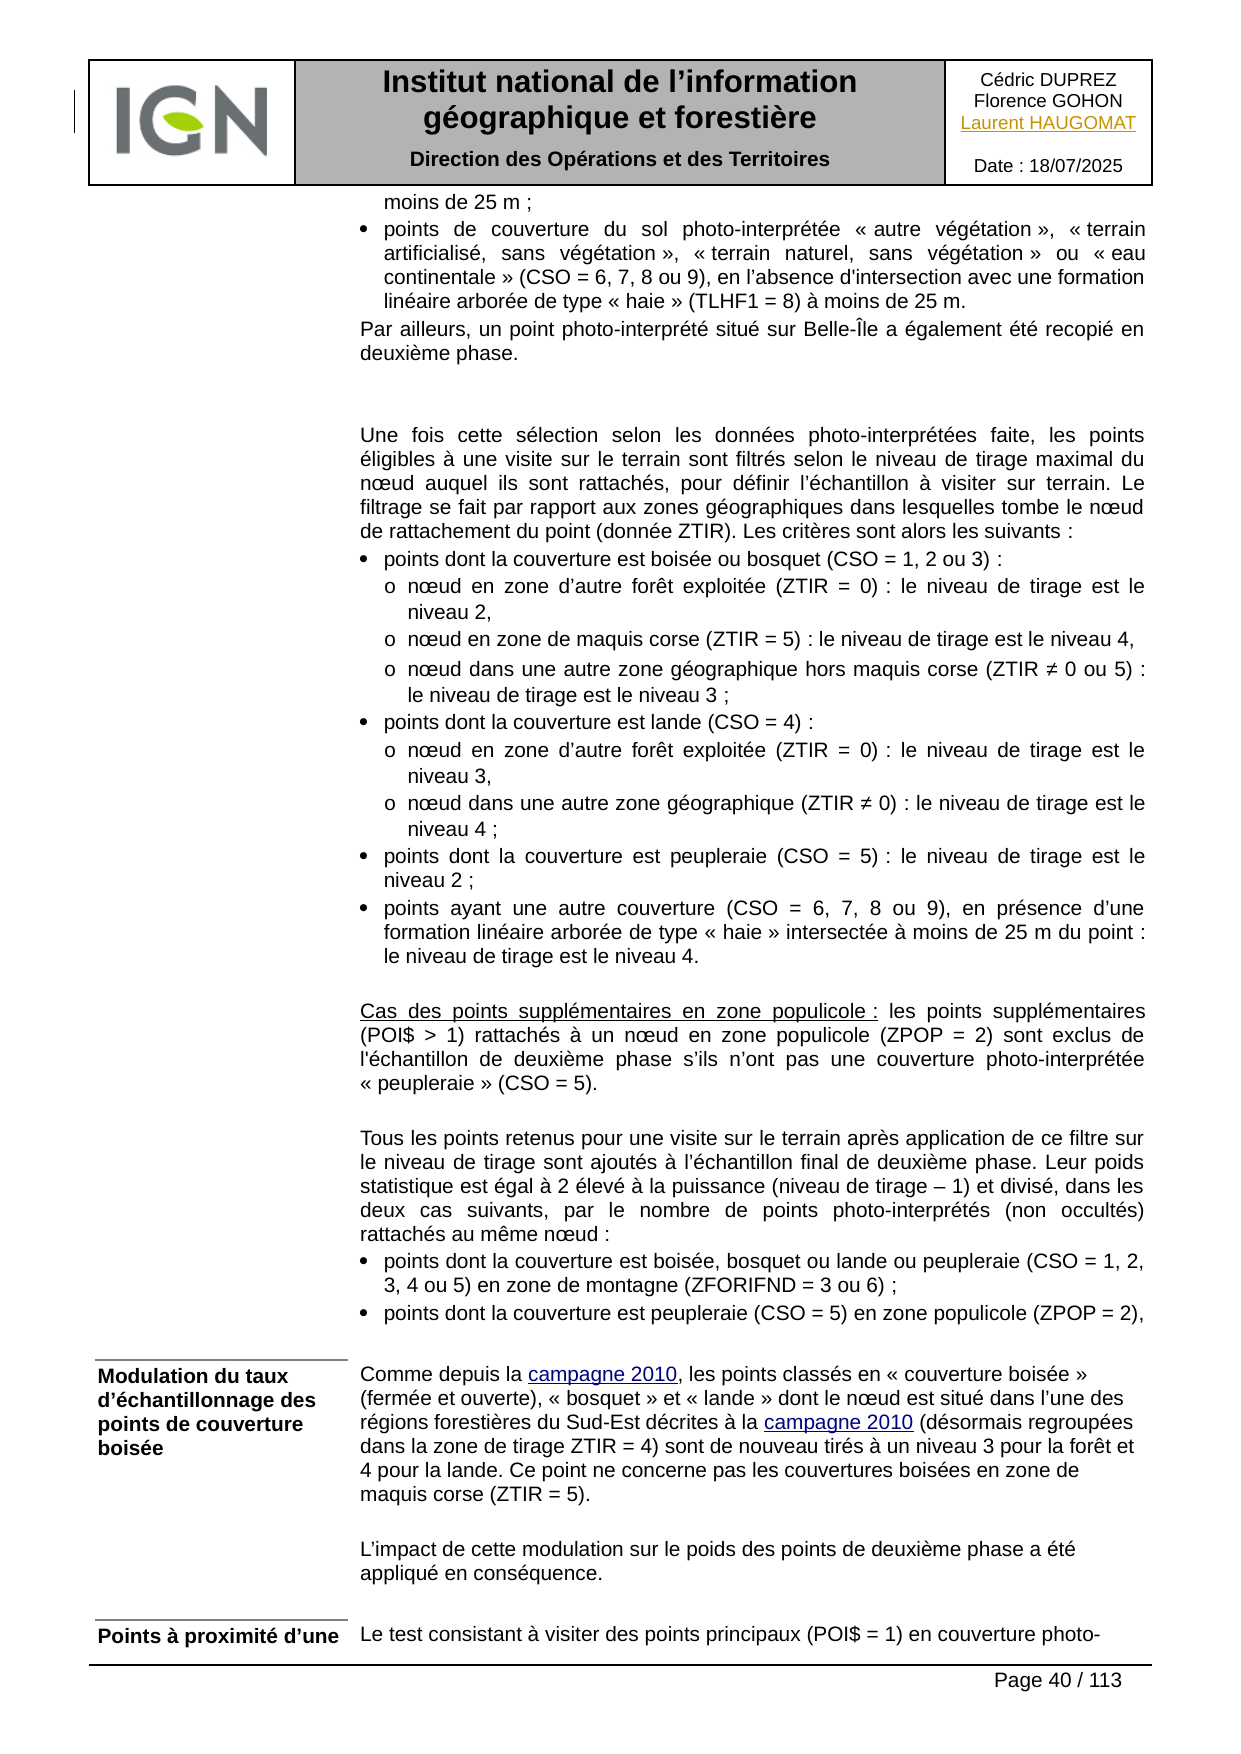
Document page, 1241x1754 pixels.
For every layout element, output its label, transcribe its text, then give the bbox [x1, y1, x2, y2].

table_cell Points à proximité d’une [89, 1618, 354, 1657]
table_cell Modulation du taux d’échantillonnage des points de couverture boisée [89, 1358, 354, 1618]
table_cell Comme depuis la campagne 2010, les points classés en « couverture boisée » (fermée et ouverte), « bosquet » et « lande » dont le nœud est situé dans l’une des régions forestières du Sud-Est décrites à la campagne 2010 (désormais regroupées dans la zone de tirage ZTIR = 4) sont de nouveau tirés à un niveau 3 pour la forêt et 4 pour la lande. Ce point ne concerne pas les couvertures boisées en zone de maquis corse (ZTIR = 5). L’impact de cette modulation sur le poids des points de deuxième phase a été appliqué en conséquence. [354, 1358, 1152, 1618]
picture [91, 62, 293, 180]
table_cell Le test consistant à visiter des points principaux (POI$ = 1) en couverture photo- [354, 1618, 1152, 1657]
table_cell [89, 186, 354, 1358]
table_cell Tous les points qui répondent à au moins un des critères suivants à l’issue de la photo-interprétation sont conservés avec leur poids statistique de première phase dans l’échantillon final de deuxième phase. L’information finale sur ces points (couverture, utilisation, etc.) est celle issue de la photo-interprétation : points occultés (OCC = 0) ; points dont l’utilisation du sol photo-interprétée est « récréation, habitat » (UTO = 2) ; points de couverture du sol photo-interprétée « lande » (CSO = 4) rattachés à un nœud est en zone de basse ou haute montagne (ZFORIFND = 3 ou 6) et dont l’altitude du nœud ouest est supérieure à 1700 m (ZP ≥ 1700 m), en l’absence d'intersection avec une formation linéaire arborée de type « haie » (TLHF1 = 8) à moins de 25 m ; points de couverture du sol photo-interprétée « autre végétation », « terrain artificialisé, sans végétation », « terrain naturel, sans végétation » ou « eau continentale » (CSO = 6, 7, 8 ou 9), en l’absence d'intersection avec une formation linéaire arborée de type « haie » (TLHF1 = 8) à moins de 25 m. Par ailleurs, un point photo-interprété situé sur Belle-Île a également été recopié en deuxième phase. Une fois cette sélection selon les données photo-interprétées faite, les points éligibles à une visite sur le terrain sont filtrés selon le niveau de tirage maximal du nœud auquel ils sont rattachés, pour définir l’échantillon à visiter sur terrain. Le filtrage se fait par rapport aux zones géographiques dans lesquelles tombe le nœud de rattachement du point (donnée ZTIR). Les critères sont alors les suivants : points dont la couverture est boisée ou bosquet (CSO = 1, 2 ou 3) : nœud en zone d’autre forêt exploitée (ZTIR = 0) : le niveau de tirage est le niveau 2, nœud en zone de maquis corse (ZTIR = 5) : le niveau de tirage est le niveau 4, nœud dans une autre zone géographique hors maquis corse (ZTIR ≠ 0 ou 5) : le niveau de tirage est le niveau 3 ; points dont la couverture est lande (CSO = 4) : nœud en zone d’autre forêt exploitée (ZTIR = 0) : le niveau de tirage est le niveau 3, nœud dans une autre zone géographique (ZTIR ≠ 0) : le niveau de tirage est le niveau 4 ; points dont la couverture est peupleraie (CSO = 5) : le niveau de tirage est le niveau 2 ; points ayant une autre couverture (CSO = 6, 7, 8 ou 9), en présence d’une formation linéaire arborée de type « haie » intersectée à moins de 25 m du point : le niveau de tirage est le niveau 4. Cas des points supplémentaires en zone populicole : les points supplémentaires (POI$ > 1) rattachés à un nœud en zone populicole (ZPOP = 2) sont exclus de l'échantillon de deuxième phase s’ils n’ont pas une couverture photo-interprétée « peupleraie » (CSO = 5). Tous les points retenus pour une visite sur le terrain après application de ce filtre sur le niveau de tirage sont ajoutés à l’échantillon final de deuxième phase. Leur poids statistique est égal à 2 élevé à la puissance (niveau de tirage – 1) et divisé, dans les deux cas suivants, par le nombre de points photo-interprétés (non occultés) rattachés au même nœud : points dont la couverture est boisée, bosquet ou lande ou peupleraie (CSO = 1, 2, 3, 4 ou 5) en zone de montagne (ZFORIFND = 3 ou 6) ; points dont la couverture est peupleraie (CSO = 5) en zone populicole (ZPOP = 2), [354, 186, 1152, 1358]
